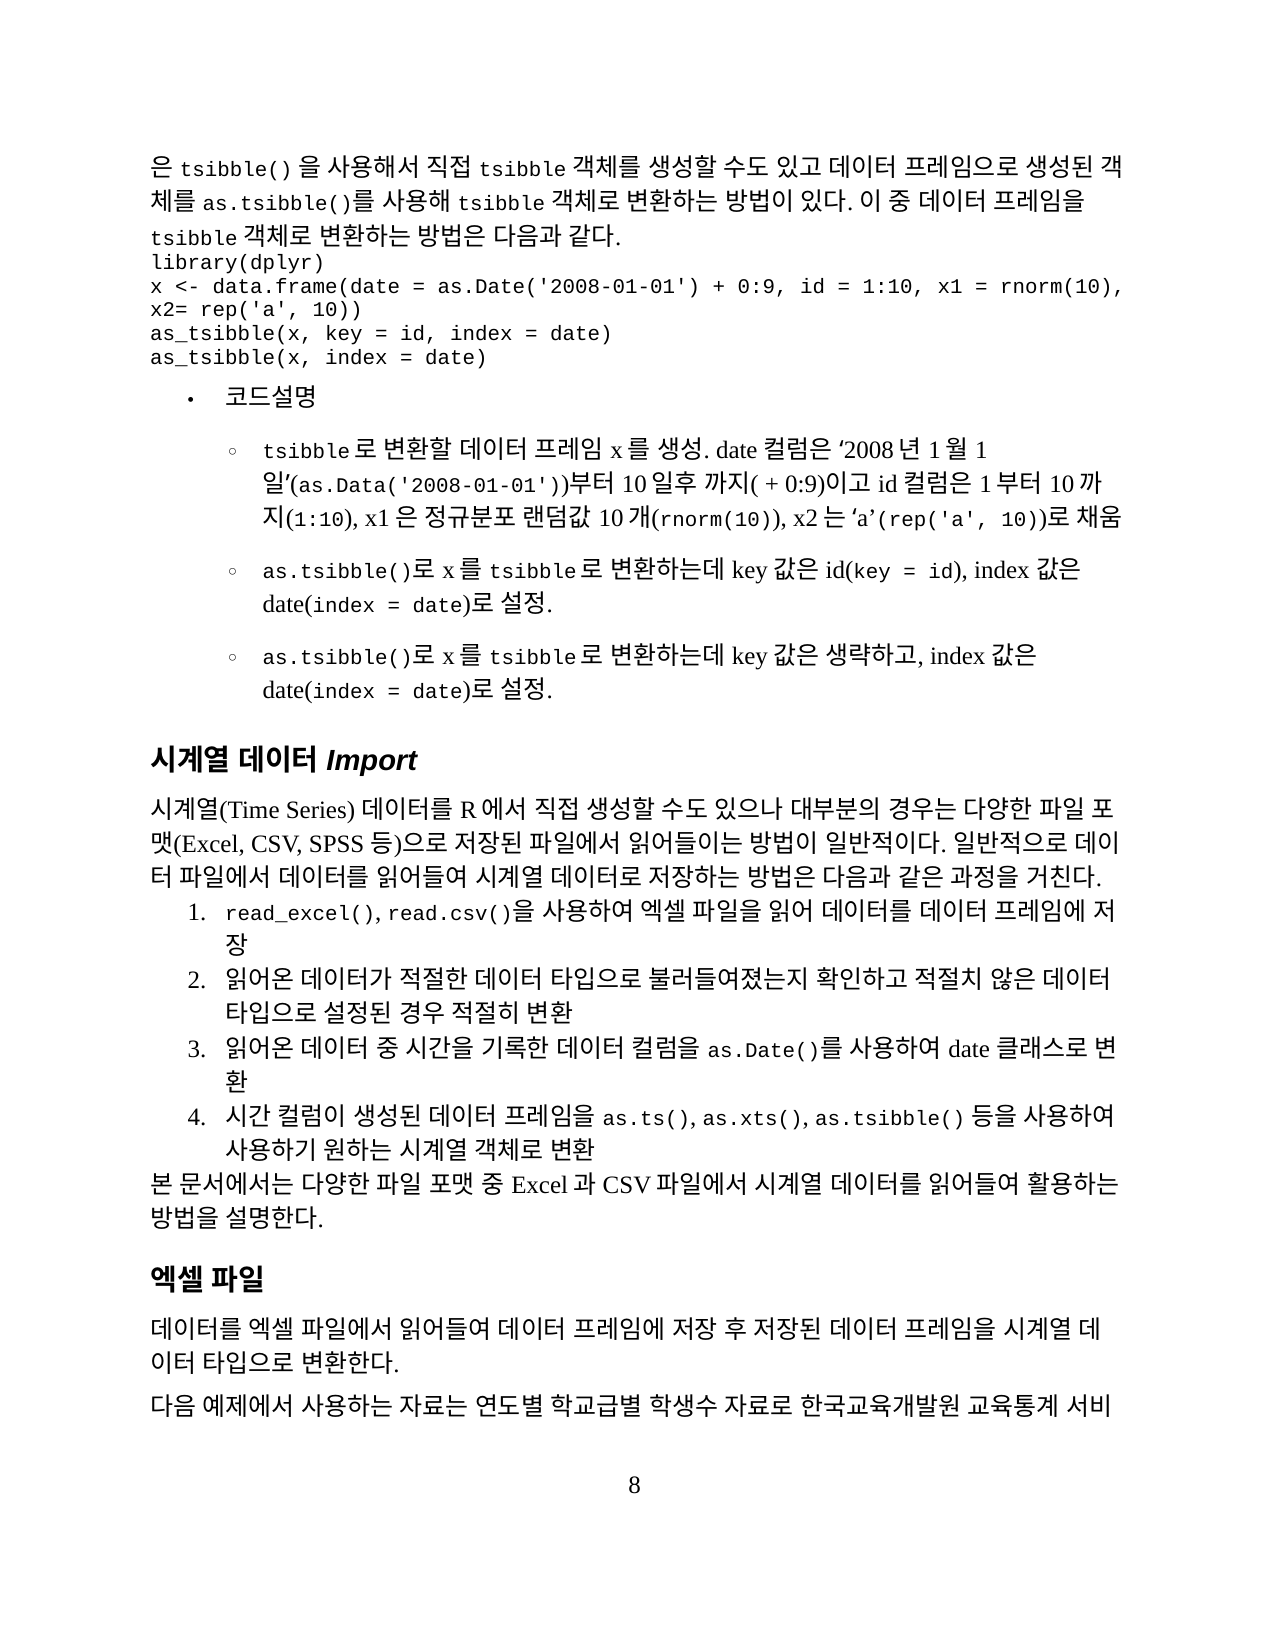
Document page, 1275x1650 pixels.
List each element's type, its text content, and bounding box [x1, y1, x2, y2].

subtitle 엑셀 파일 [150, 1259, 1125, 1299]
text 본 문서에서는 다양한 파일 포맷 중 Excel과 CSV파일에서 시계열 데이터를 읽어들여 활용하는 방법을 설명한다. [150, 1166, 1125, 1234]
text as_tsibble(x, index = date) [150, 347, 1125, 370]
text 은 tsibble() 을 사용해서 직접 tsibble 객체를 생성할 수도 있고 데이터 프레임으로 생성된 객체를 as.tsibble()를 사용해 tsibble 객체로 변환하는 방법이 있다. 이 중 데이터 프레임을 tsibble 객체로 변환하는 방법은 다음과 같다. [150, 150, 1125, 252]
list 코드설명 [187, 379, 1125, 413]
list tsibble로 변환할 데이터 프레임 x를 생성. date 컬럼은 ‘2008년 1월 1일’(as.Data('2008-01-01'))부터 10일후 까지( + 0:9)이고 id 컬럼은 1부터 10까지(1:10), x1은 정규분포 랜덤값 10개(rnorm(10)), x2는 ‘a’(rep('a', 10))로 채움 [225, 431, 1125, 533]
list 읽어온 데이터 중 시간을 기록한 데이터 컬럼을 as.Date()를 사용하여 date 클래스로 변환 [187, 1030, 1125, 1098]
subtitle 시계열 데이터 Import [150, 739, 1125, 779]
list 읽어온 데이터가 적절한 데이터 타입으로 불러들여졌는지 확인하고 적절치 않은 데이터 타입으로 설정된 경우 적절히 변환 [187, 962, 1125, 1030]
list as.tsibble()로 x를 tsibble로 변환하는데 key값은 생략하고, index 값은 date(index = date)로 설정. [225, 637, 1125, 706]
text 데이터를 엑셀 파일에서 읽어들여 데이터 프레임에 저장 후 저장된 데이터 프레임을 시계열 데이터 타입으로 변환한다. [150, 1312, 1125, 1380]
text library(dplyr) [150, 252, 1125, 276]
list as.tsibble()로 x를 tsibble로 변환하는데 key값은 id(key = id), index 값은 date(index = date)로 설정. [225, 551, 1125, 619]
list read_excel(), read.csv()을 사용하여 엑셀 파일을 읽어 데이터를 데이터 프레임에 저장 [187, 894, 1125, 962]
text 시계열(Time Series) 데이터를 R에서 직접 생성할 수도 있으나 대부분의 경우는 다양한 파일 포맷(Excel, CSV, SPSS 등)으로 저장된 파일에서 읽어들이는 방법이 일반적이다. 일반적으로 데이터 파일에서 데이터를 읽어들여 시계열 데이터로 저장하는 방법은 다음과 같은 과정을 거친다. [150, 792, 1125, 894]
text x <- data.frame(date = as.Date('2008-01-01') + 0:9, id = 1:10, x1 = rnorm(10), x2= rep('a', 10)) [150, 276, 1125, 323]
list 시간 컬럼이 생성된 데이터 프레임을 as.ts(), as.xts(), as.tsibble() 등을 사용하여 사용하기 원하는 시계열 객체로 변환 [187, 1098, 1125, 1166]
text 다음 예제에서 사용하는 자료는 연도별 학교급별 학생수 자료로 한국교육개발원 교육통계 서비스 홈페이지에서 다운로드하였으며 연도별 시계열 데이터 샘플로 사용한다. [150, 1389, 1125, 1423]
text as_tsibble(x, key = id, index = date) [150, 323, 1125, 347]
